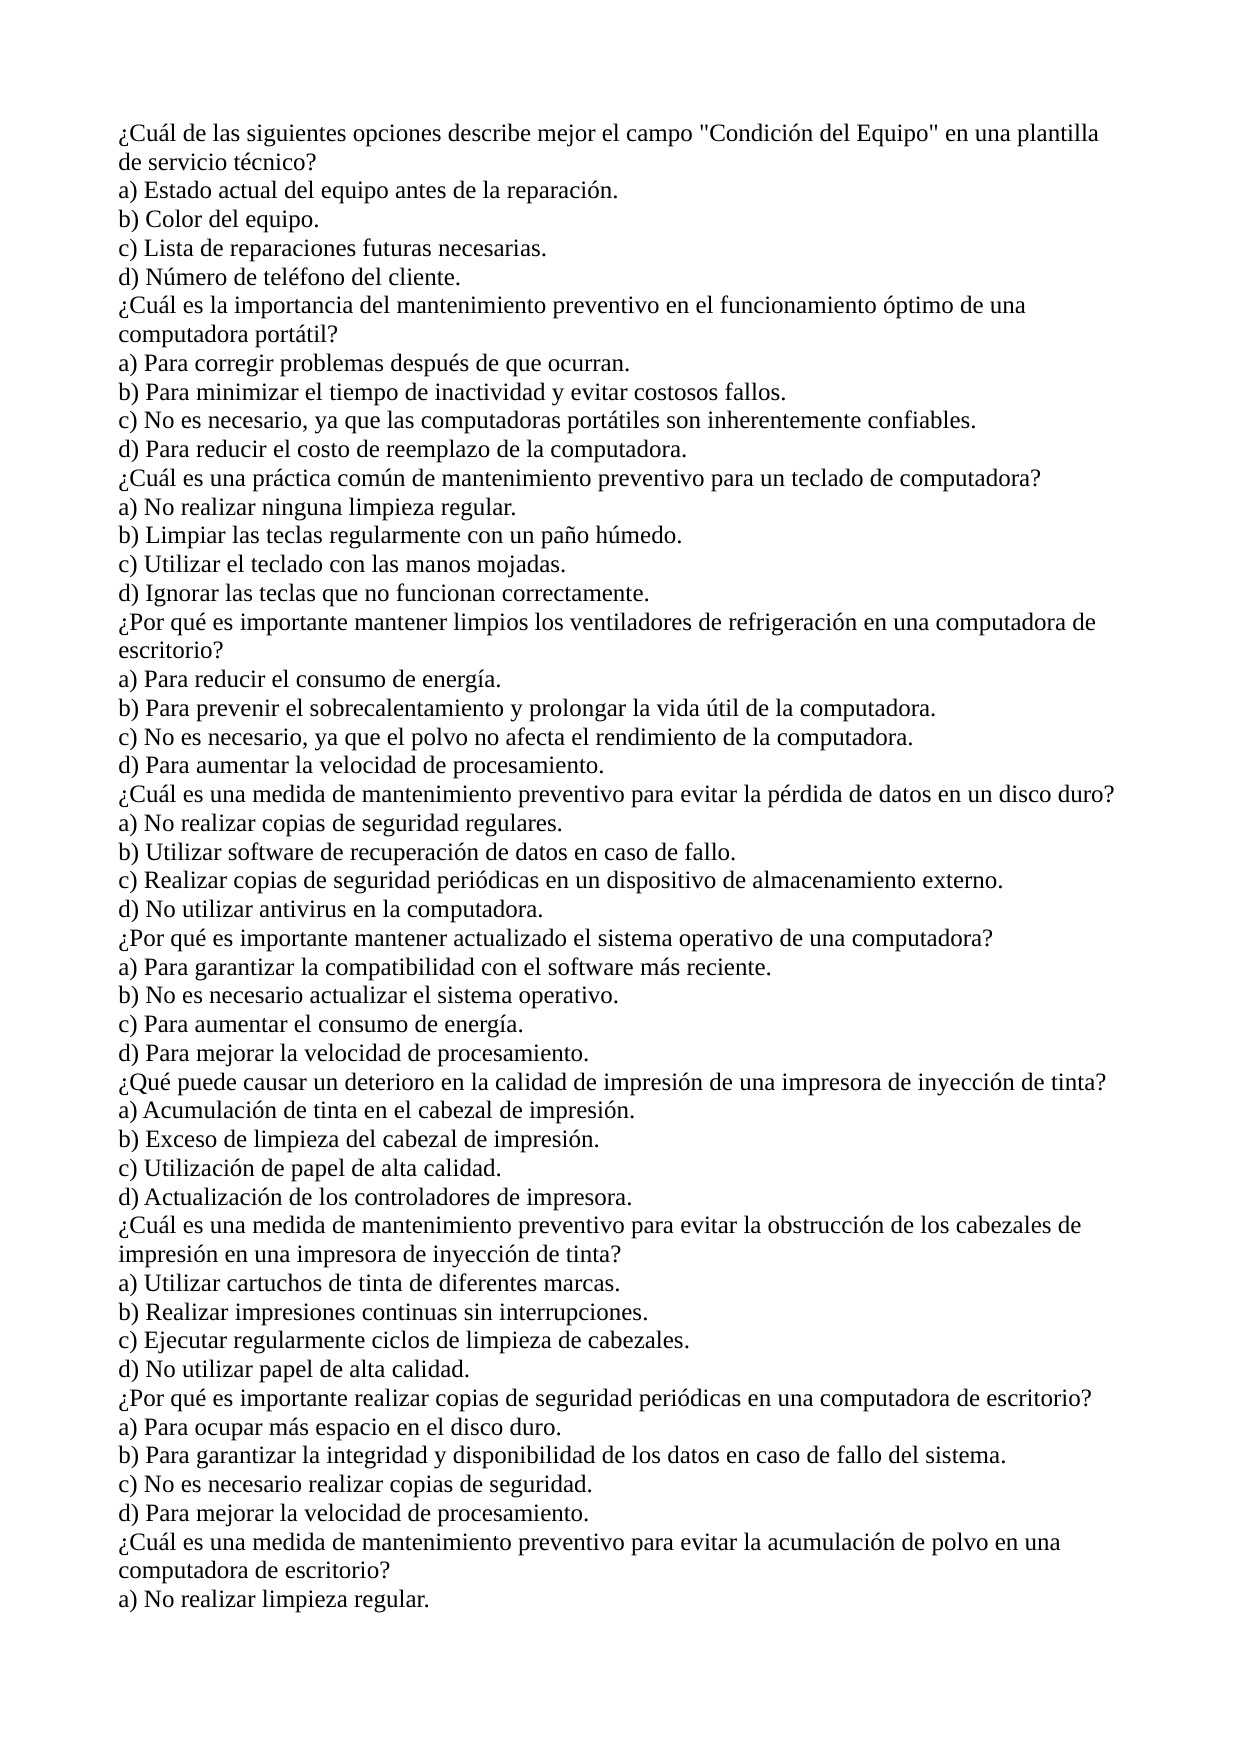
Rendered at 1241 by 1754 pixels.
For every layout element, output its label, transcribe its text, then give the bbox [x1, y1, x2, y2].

text a) Estado actual del equipo antes de la reparación. [118, 176, 1122, 204]
text ¿Por qué es importante realizar copias de seguridad periódicas en una computadora de escritorio? [118, 1383, 1122, 1412]
text c) No es necesario realizar copias de seguridad. [118, 1469, 1122, 1498]
text a) Para reducir el consumo de energía. [118, 664, 1122, 693]
text a) No realizar limpieza regular. [118, 1584, 1122, 1613]
text c) Utilización de papel de alta calidad. [118, 1153, 1122, 1182]
text d) No utilizar antivirus en la computadora. [118, 894, 1122, 923]
text b) Utilizar software de recuperación de datos en caso de fallo. [118, 837, 1122, 866]
text d) Para aumentar la velocidad de procesamiento. [118, 751, 1122, 779]
text d) Para mejorar la velocidad de procesamiento. [118, 1498, 1122, 1527]
text c) Realizar copias de seguridad periódicas en un dispositivo de almacenamiento externo. [118, 866, 1122, 894]
text c) Para aumentar el consumo de energía. [118, 1009, 1122, 1038]
text ¿Cuál es la importancia del mantenimiento preventivo en el funcionamiento óptimo de una computadora portátil? [118, 291, 1122, 348]
text c) Lista de reparaciones futuras necesarias. [118, 233, 1122, 262]
text d) Para reducir el costo de reemplazo de la computadora. [118, 434, 1122, 463]
text b) No es necesario actualizar el sistema operativo. [118, 981, 1122, 1009]
text b) Realizar impresiones continuas sin interrupciones. [118, 1297, 1122, 1326]
text d) Número de teléfono del cliente. [118, 262, 1122, 291]
text c) No es necesario, ya que el polvo no afecta el rendimiento de la computadora. [118, 722, 1122, 751]
text ¿Cuál es una medida de mantenimiento preventivo para evitar la acumulación de polvo en una computadora de escritorio? [118, 1527, 1122, 1584]
text d) Ignorar las teclas que no funcionan correctamente. [118, 578, 1122, 607]
text ¿Por qué es importante mantener limpios los ventiladores de refrigeración en una computadora de escritorio? [118, 607, 1122, 664]
text ¿Cuál es una práctica común de mantenimiento preventivo para un teclado de computadora? [118, 463, 1122, 492]
text d) Actualización de los controladores de impresora. [118, 1182, 1122, 1211]
text b) Color del equipo. [118, 204, 1122, 233]
text d) No utilizar papel de alta calidad. [118, 1354, 1122, 1383]
text a) Para ocupar más espacio en el disco duro. [118, 1412, 1122, 1441]
text ¿Por qué es importante mantener actualizado el sistema operativo de una computadora? [118, 923, 1122, 952]
text c) Utilizar el teclado con las manos mojadas. [118, 549, 1122, 578]
text c) No es necesario, ya que las computadoras portátiles son inherentemente confiables. [118, 406, 1122, 434]
text d) Para mejorar la velocidad de procesamiento. [118, 1038, 1122, 1067]
text ¿Cuál es una medida de mantenimiento preventivo para evitar la pérdida de datos en un disco duro? [118, 779, 1122, 808]
text a) No realizar ninguna limpieza regular. [118, 492, 1122, 521]
text b) Exceso de limpieza del cabezal de impresión. [118, 1124, 1122, 1153]
text c) Ejecutar regularmente ciclos de limpieza de cabezales. [118, 1326, 1122, 1354]
text b) Limpiar las teclas regularmente con un paño húmedo. [118, 521, 1122, 549]
text ¿Cuál de las siguientes opciones describe mejor el campo "Condición del Equipo" en una plantilla de servicio técnico? [118, 118, 1122, 176]
text ¿Cuál es una medida de mantenimiento preventivo para evitar la obstrucción de los cabezales de impresión en una impresora de inyección de tinta? [118, 1211, 1122, 1268]
text a) No realizar copias de seguridad regulares. [118, 808, 1122, 837]
text b) Para minimizar el tiempo de inactividad y evitar costosos fallos. [118, 377, 1122, 406]
text a) Utilizar cartuchos de tinta de diferentes marcas. [118, 1268, 1122, 1297]
text a) Para garantizar la compatibilidad con el software más reciente. [118, 952, 1122, 981]
text a) Para corregir problemas después de que ocurran. [118, 348, 1122, 377]
text a) Acumulación de tinta en el cabezal de impresión. [118, 1096, 1122, 1124]
text ¿Qué puede causar un deterioro en la calidad de impresión de una impresora de inyección de tinta? [118, 1067, 1122, 1096]
text b) Para garantizar la integridad y disponibilidad de los datos en caso de fallo del sistema. [118, 1441, 1122, 1469]
text b) Para prevenir el sobrecalentamiento y prolongar la vida útil de la computadora. [118, 693, 1122, 722]
